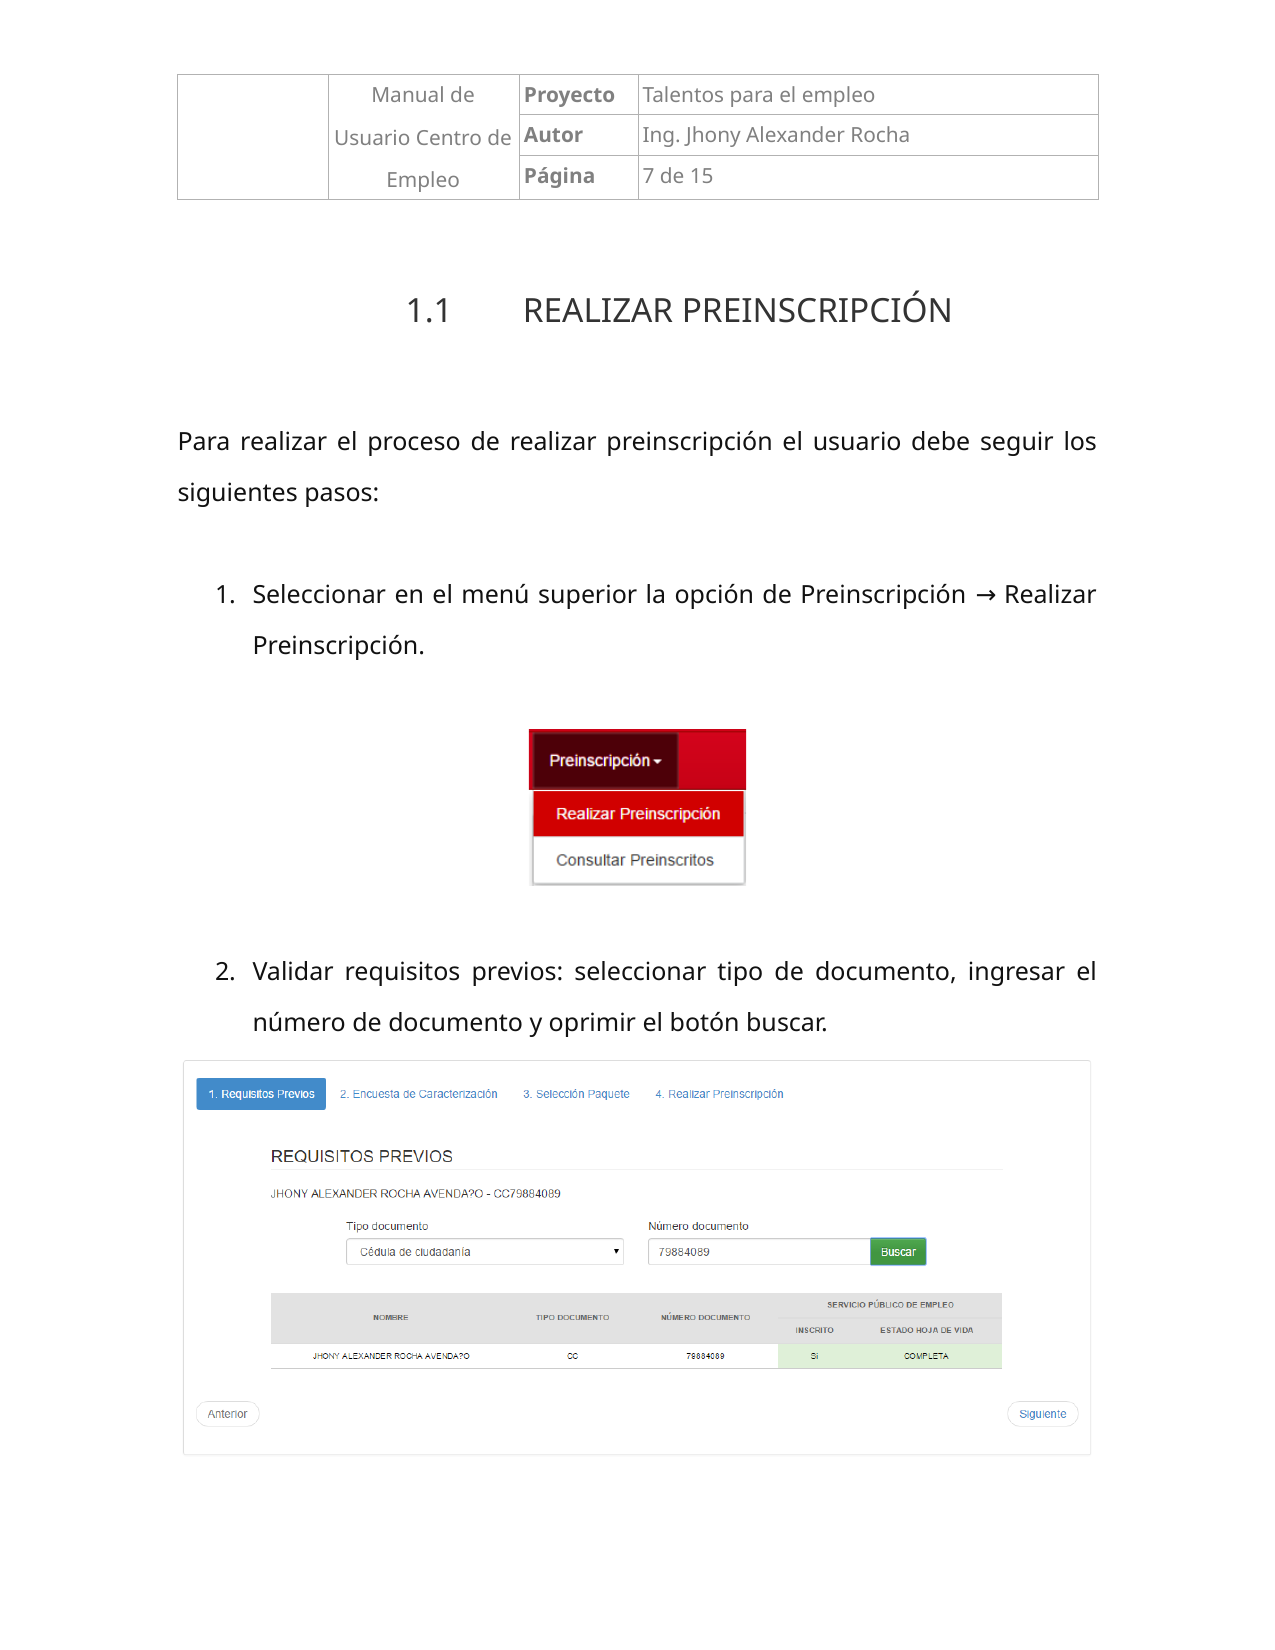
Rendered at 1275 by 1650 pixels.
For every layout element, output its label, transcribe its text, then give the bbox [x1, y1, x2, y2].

list Seleccionar en el menú superior la opción de Preinscripción → Realizar Preinscripción. [215, 576, 1098, 661]
subtitle Realizar preinscripción [252, 287, 1098, 332]
list Validar requisitos previos: seleccionar tipo de documento, ingresar el número de documento y oprimir el botón buscar. [215, 954, 1098, 1039]
picture [177, 1056, 1098, 1462]
text Para realizar el proceso de realizar preinscripción el usuario debe seguir los siguientes pasos: [177, 423, 1098, 508]
picture [528, 729, 747, 886]
